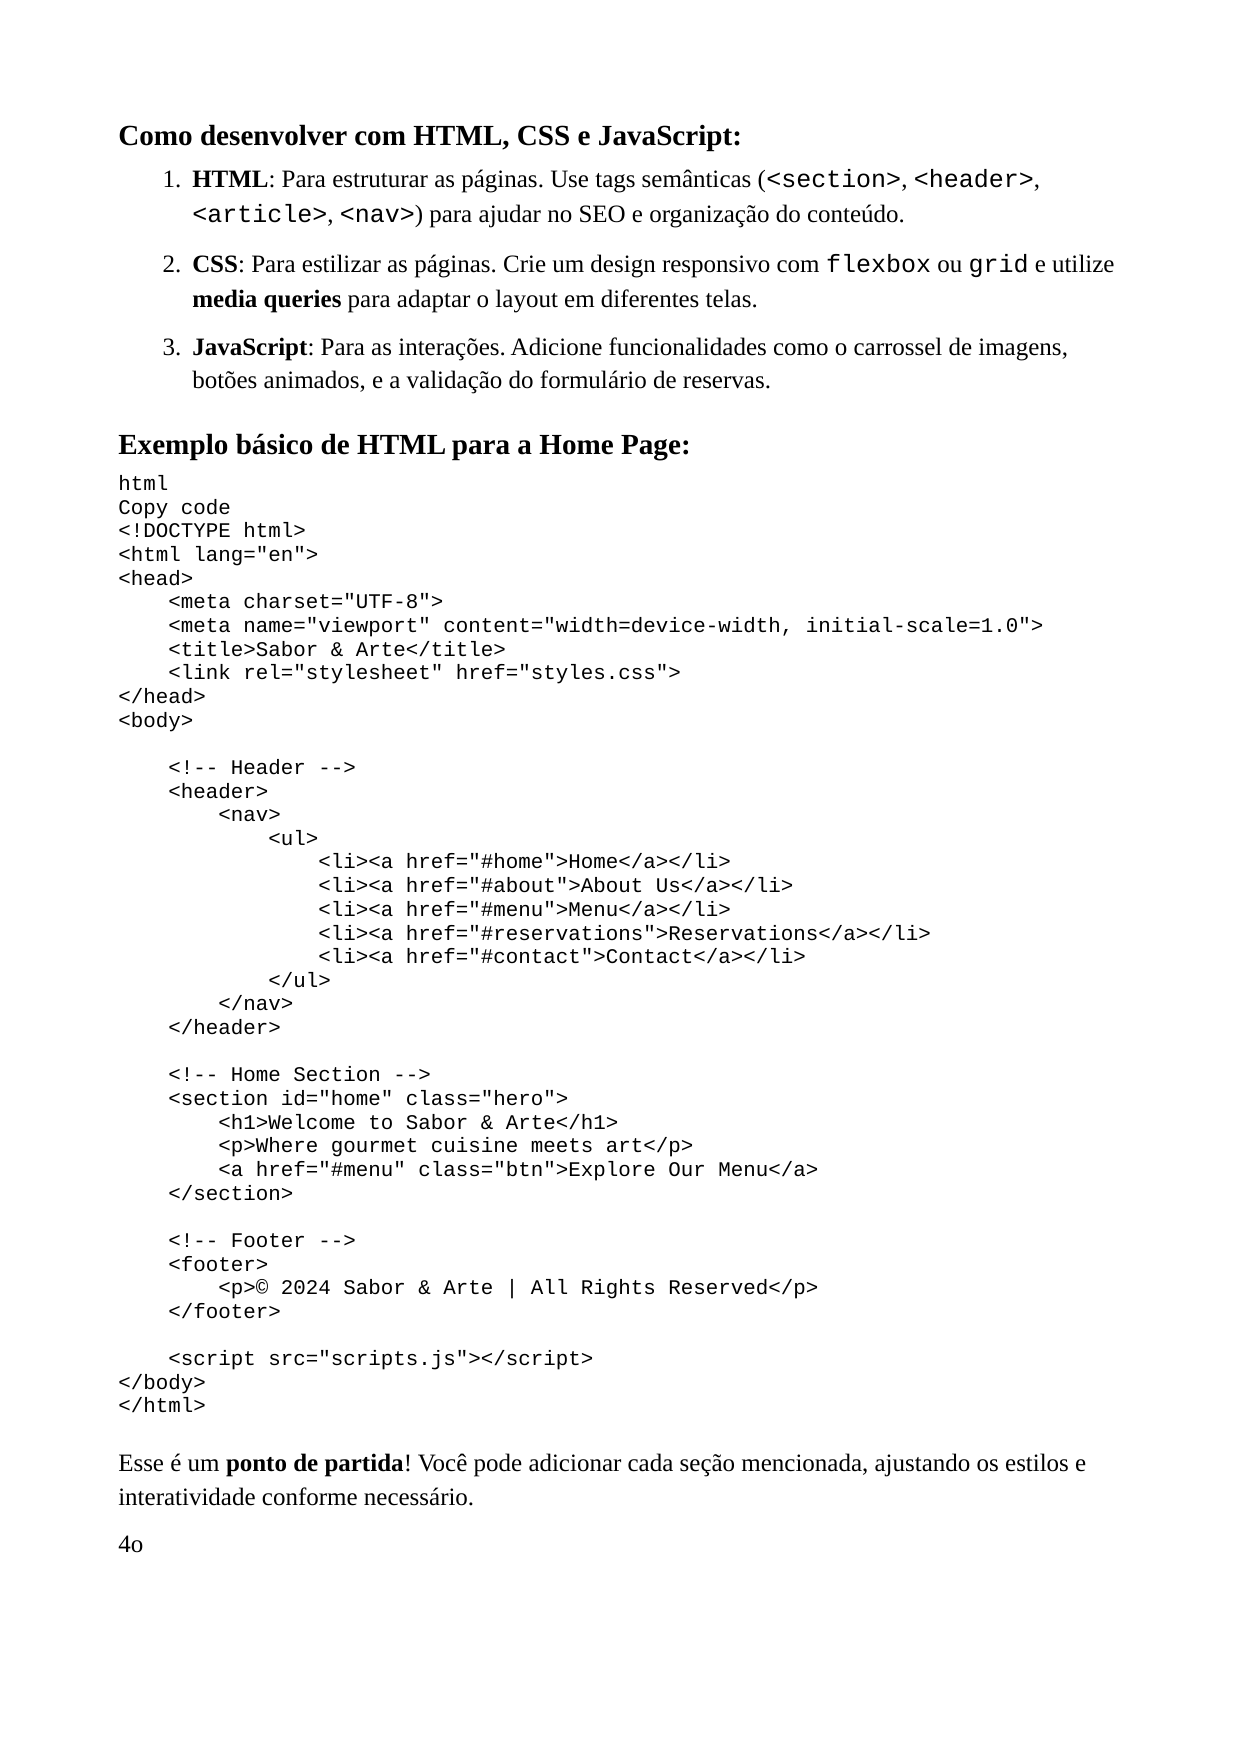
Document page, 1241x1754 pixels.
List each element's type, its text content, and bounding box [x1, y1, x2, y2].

list HTML: Para estruturar as páginas. Use tags semânticas (<section>, <header>, <article>, <nav>) para ajudar no SEO e organização do conteúdo. [162, 164, 1122, 230]
text </head> [118, 686, 1122, 710]
subtitle Como desenvolver com HTML, CSS e JavaScript: [118, 118, 1122, 152]
text <p>Where gourmet cuisine meets art</p> [118, 1135, 1122, 1159]
text Esse é um ponto de partida! Você pode adicionar cada seção mencionada, ajustando os estilos e interatividade conforme necessário. [118, 1448, 1122, 1510]
text <link rel="stylesheet" href="styles.css"> [118, 662, 1122, 686]
text <title>Sabor & Arte</title> [118, 639, 1122, 662]
text <head> [118, 568, 1122, 591]
text <!-- Header --> [118, 757, 1122, 781]
list JavaScript: Para as interações. Adicione funcionalidades como o carrossel de imagens, botões animados, e a validação do formulário de reservas. [162, 332, 1122, 394]
text <h1>Welcome to Sabor & Arte</h1> [118, 1112, 1122, 1135]
text <header> [118, 781, 1122, 804]
text <li><a href="#home">Home</a></li> [118, 852, 1122, 875]
text </nav> [118, 993, 1122, 1017]
text <nav> [118, 804, 1122, 828]
text <li><a href="#contact">Contact</a></li> [118, 946, 1122, 970]
text html [118, 473, 1122, 497]
text </html> [118, 1395, 1122, 1419]
text </footer> [118, 1301, 1122, 1324]
text <footer> [118, 1253, 1122, 1277]
list CSS: Para estilizar as páginas. Crie um design responsivo com flexbox ou grid e utilize media queries para adaptar o layout em diferentes telas. [162, 249, 1122, 313]
text </ul> [118, 970, 1122, 993]
text 4o [118, 1529, 1122, 1558]
text <section id="home" class="hero"> [118, 1088, 1122, 1112]
text <!-- Home Section --> [118, 1064, 1122, 1088]
text <script src="scripts.js"></script> [118, 1348, 1122, 1372]
text <!DOCTYPE html> [118, 521, 1122, 544]
text <meta name="viewport" content="width=device-width, initial-scale=1.0"> [118, 615, 1122, 639]
text <li><a href="#menu">Menu</a></li> [118, 899, 1122, 922]
text <ul> [118, 828, 1122, 852]
text </body> [118, 1372, 1122, 1395]
text </section> [118, 1183, 1122, 1206]
text </header> [118, 1017, 1122, 1041]
subtitle Exemplo básico de HTML para a Home Page: [118, 427, 1122, 461]
text <html lang="en"> [118, 544, 1122, 568]
text <body> [118, 710, 1122, 733]
text <meta charset="UTF-8"> [118, 591, 1122, 615]
text <!-- Footer --> [118, 1230, 1122, 1253]
text <li><a href="#about">About Us</a></li> [118, 875, 1122, 899]
text <li><a href="#reservations">Reservations</a></li> [118, 922, 1122, 946]
text <a href="#menu" class="btn">Explore Our Menu</a> [118, 1159, 1122, 1183]
text <p>© 2024 Sabor & Arte | All Rights Reserved</p> [118, 1277, 1122, 1301]
text Copy code [118, 497, 1122, 521]
